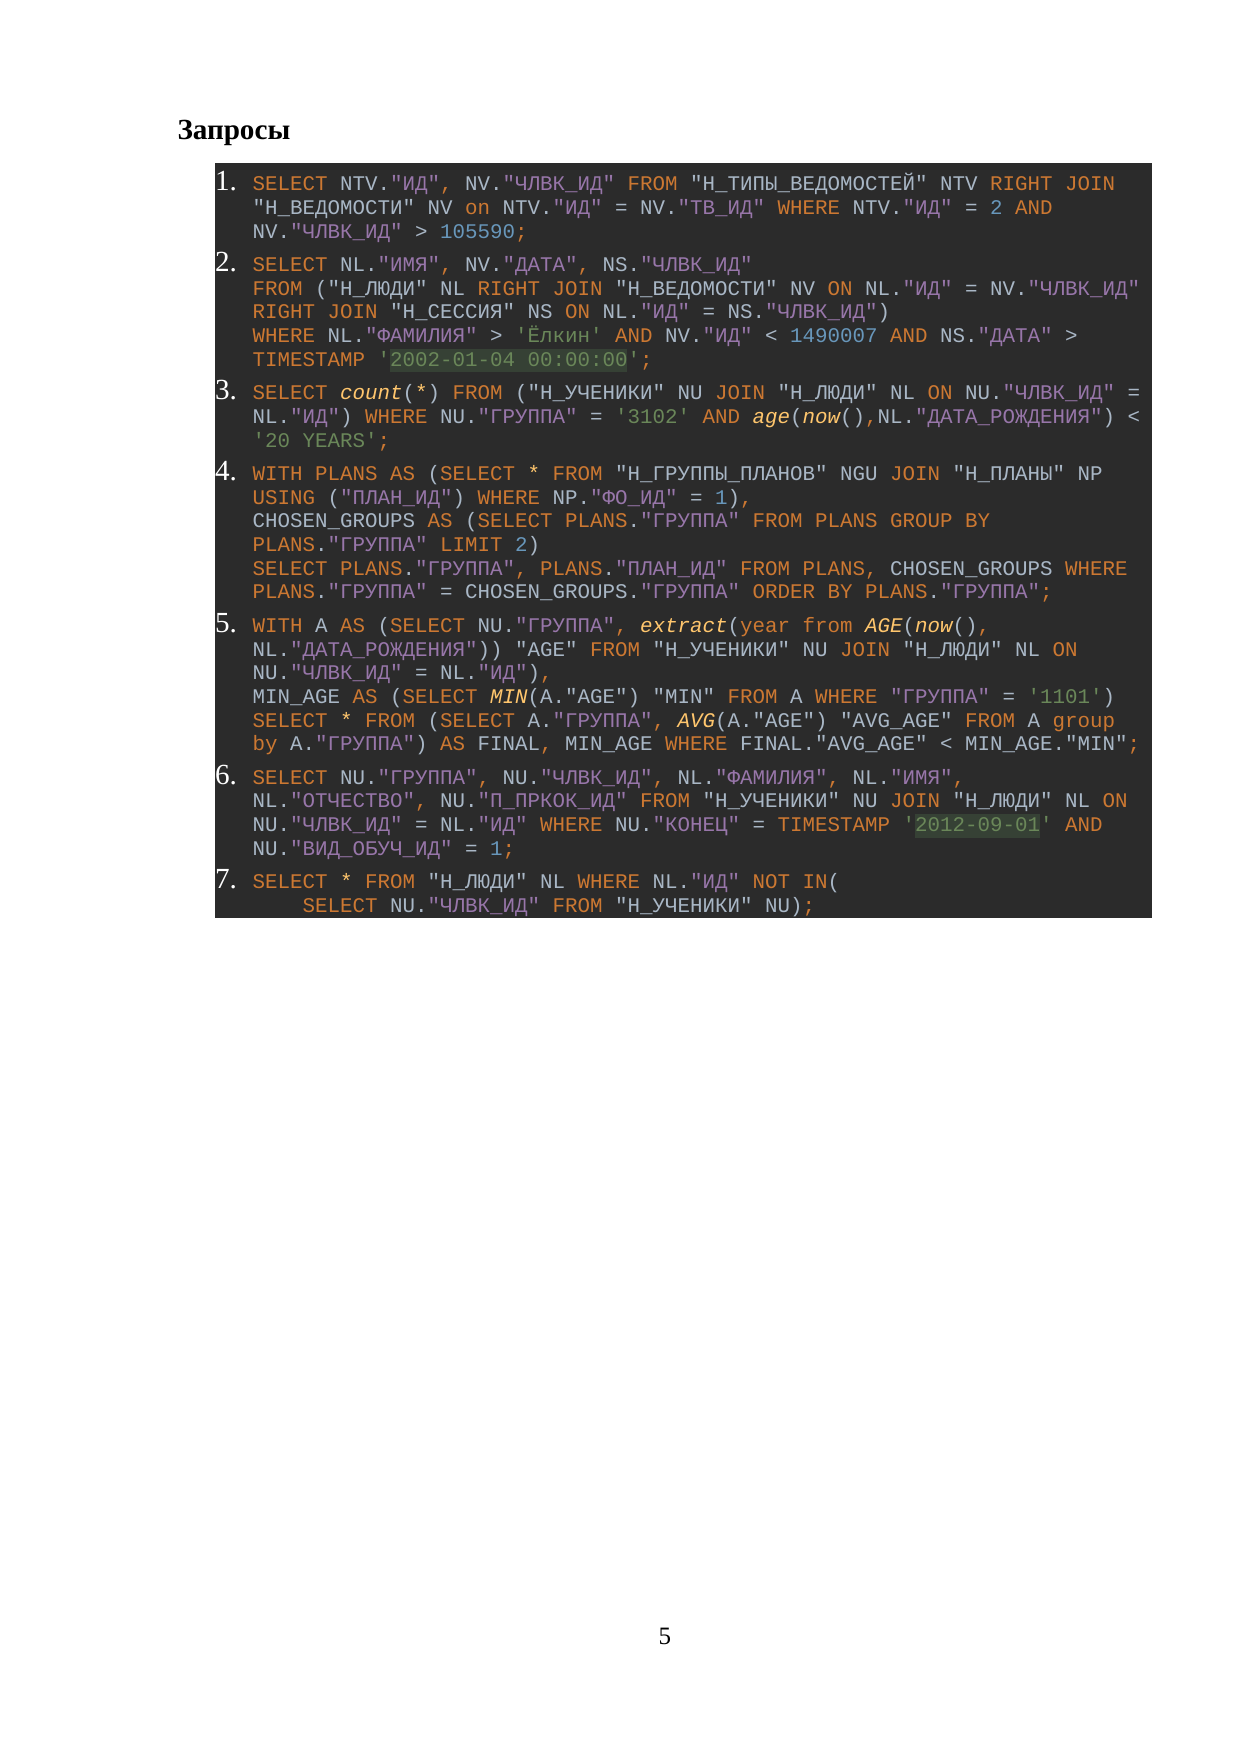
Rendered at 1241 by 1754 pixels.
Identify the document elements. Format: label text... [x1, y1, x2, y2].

subtitle Запросы [177, 112, 1152, 146]
list WITH A AS (SELECT NU."ГРУППА", extract(year from AGE(now(), NL."ДАТА_РОЖДЕНИЯ")) "AGE" FROM "Н_УЧЕНИКИ" NU JOIN "Н_ЛЮДИ" NL ON NU."ЧЛВК_ИД" = NL."ИД"), MIN_AGE AS (SELECT MIN(A."AGE") "MIN" FROM A WHERE "ГРУППА" = '1101') SELECT * FROM (SELECT A."ГРУППА", AVG(A."AGE") "AVG_AGE" FROM A group by A."ГРУППА") AS FINAL, MIN_AGE WHERE FINAL."AVG_AGE" < MIN_AGE."MIN"; [215, 605, 1152, 757]
list SELECT * FROM "Н_ЛЮДИ" NL WHERE NL."ИД" NOT IN( SELECT NU."ЧЛВК_ИД" FROM "Н_УЧЕНИКИ" NU); [215, 861, 1152, 918]
list SELECT NL."ИМЯ", NV."ДАТА", NS."ЧЛВК_ИД" FROM ("Н_ЛЮДИ" NL RIGHT JOIN "Н_ВЕДОМОСТИ" NV ON NL."ИД" = NV."ЧЛВК_ИД" RIGHT JOIN "Н_СЕССИЯ" NS ON NL."ИД" = NS."ЧЛВК_ИД") WHERE NL."ФАМИЛИЯ" > 'Ёлкин' AND NV."ИД" < 1490007 AND NS."ДАТА" > TIMESTAMP '2002-01-04 00:00:00'; [215, 244, 1152, 372]
list SELECT NU."ГРУППА", NU."ЧЛВК_ИД", NL."ФАМИЛИЯ", NL."ИМЯ", NL."ОТЧЕСТВО", NU."П_ПРКОК_ИД" FROM "Н_УЧЕНИКИ" NU JOIN "Н_ЛЮДИ" NL ON NU."ЧЛВК_ИД" = NL."ИД" WHERE NU."КОНЕЦ" = TIMESTAMP '2012-09-01' AND NU."ВИД_ОБУЧ_ИД" = 1; [215, 757, 1152, 861]
list WITH PLANS AS (SELECT * FROM "Н_ГРУППЫ_ПЛАНОВ" NGU JOIN "Н_ПЛАНЫ" NP USING ("ПЛАН_ИД") WHERE NP."ФО_ИД" = 1), CHOSEN_GROUPS AS (SELECT PLANS."ГРУППА" FROM PLANS GROUP BY PLANS."ГРУППА" LIMIT 2) SELECT PLANS."ГРУППА", PLANS."ПЛАН_ИД" FROM PLANS, CHOSEN_GROUPS WHERE PLANS."ГРУППА" = CHOSEN_GROUPS."ГРУППА" ORDER BY PLANS."ГРУППА"; [215, 453, 1152, 605]
list SELECT count(*) FROM ("Н_УЧЕНИКИ" NU JOIN "Н_ЛЮДИ" NL ON NU."ЧЛВК_ИД" = NL."ИД") WHERE NU."ГРУППА" = '3102' AND age(now(),NL."ДАТА_РОЖДЕНИЯ") < '20 YEARS'; [215, 372, 1152, 453]
list SELECT NTV."ИД", NV."ЧЛВК_ИД" FROM "Н_ТИПЫ_ВЕДОМОСТЕЙ" NTV RIGHT JOIN "Н_ВЕДОМОСТИ" NV on NTV."ИД" = NV."ТВ_ИД" WHERE NTV."ИД" = 2 AND NV."ЧЛВК_ИД" > 105590; [215, 163, 1152, 244]
